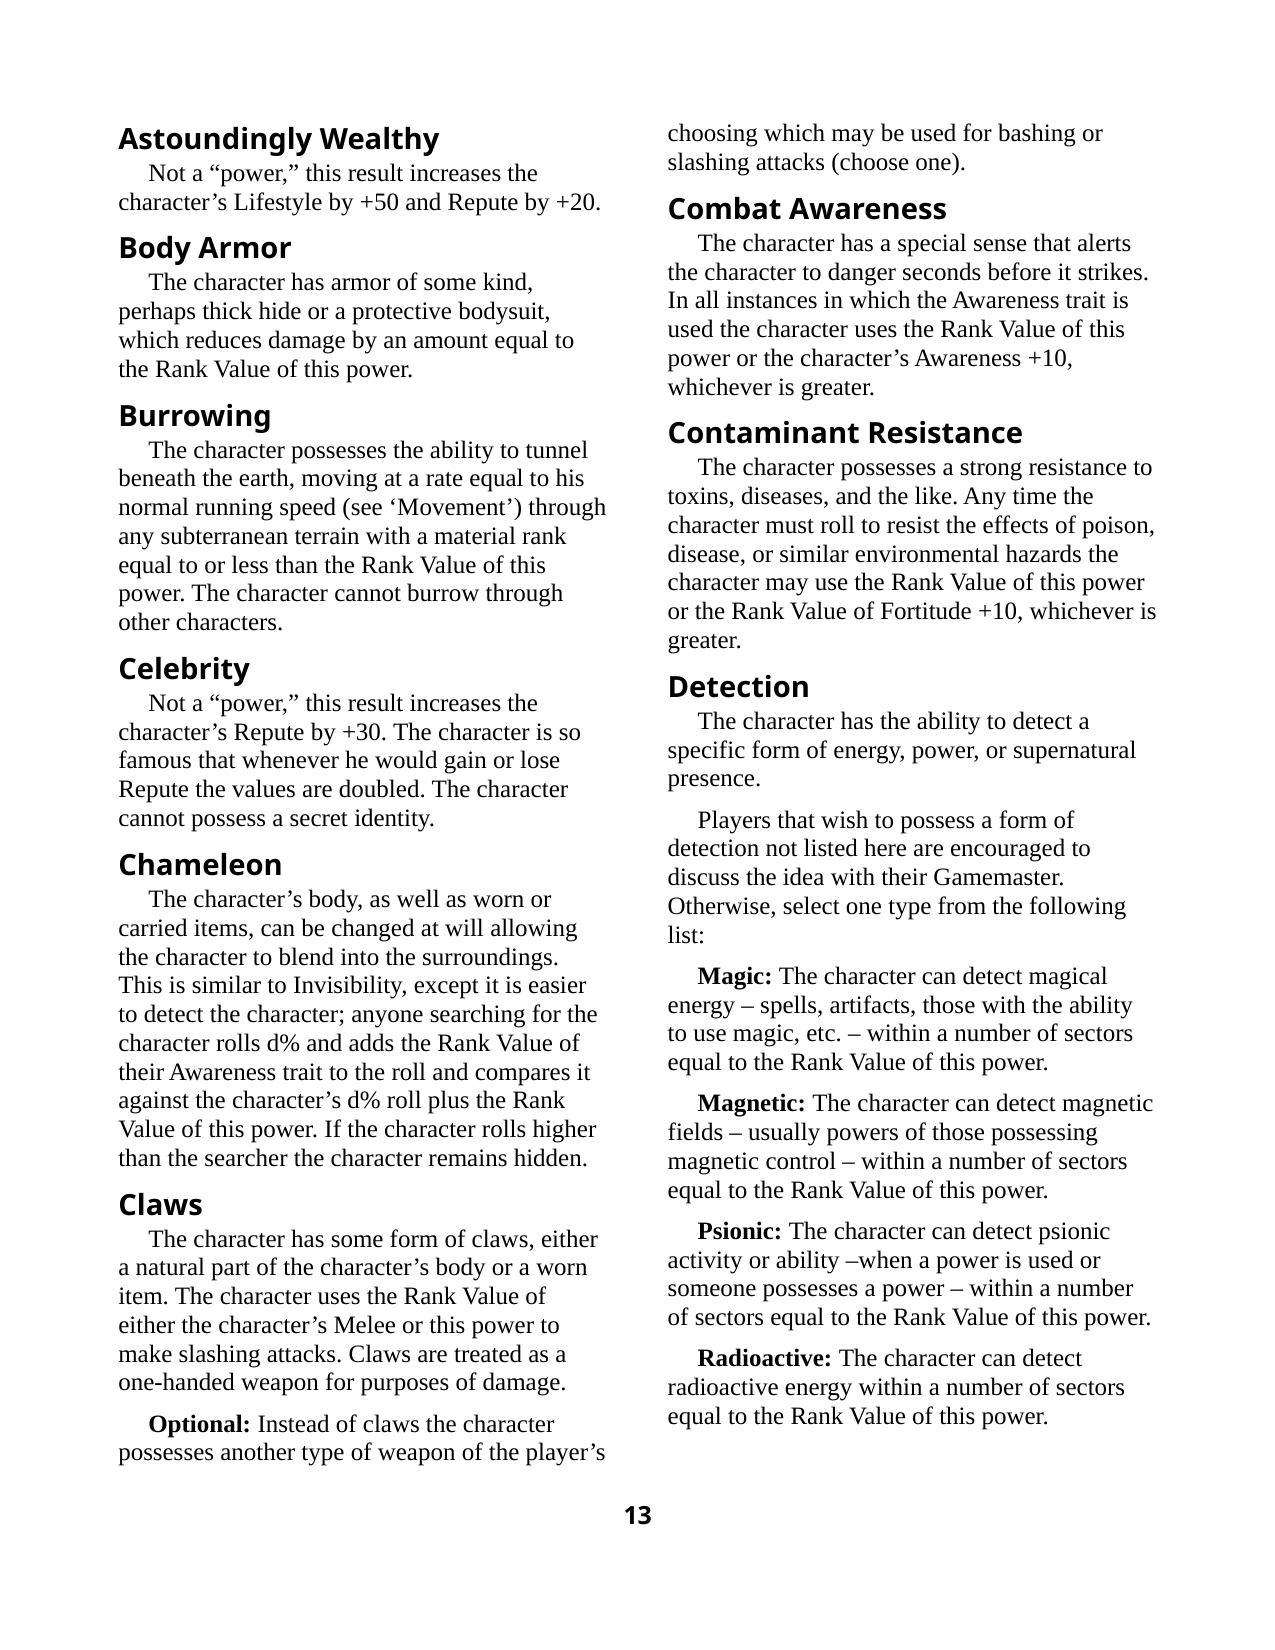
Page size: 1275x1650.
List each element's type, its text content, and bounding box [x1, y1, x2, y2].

subtitle Burrowing [118, 395, 607, 435]
text Players that wish to possess a form of detection not listed here are encouraged to discuss the idea with their Gamemaster. Otherwise, select one type from the following list: [667, 805, 1157, 948]
subtitle Combat Awareness [667, 188, 1157, 228]
subtitle Contaminant Resistance [667, 413, 1157, 452]
subtitle Astoundingly Wealthy [118, 118, 607, 158]
text The character has armor of some kind, perhaps thick hide or a protective bodysuit, which reduces damage by an amount equal to the Rank Value of this power. [118, 267, 607, 382]
text Not a “power,” this result increases the character’s Repute by +30. The character is so famous that whenever he would gain or lose Repute the values are doubled. The character cannot possess a secret identity. [118, 688, 607, 832]
text Psionic: The character can detect psionic activity or ability –when a power is used or someone possesses a power – within a number of sectors equal to the Rank Value of this power. [667, 1216, 1157, 1331]
text The character has a special sense that alerts the character to danger seconds before it strikes. In all instances in which the Awareness trait is used the character uses the Rank Value of this power or the character’s Awareness +10, whichever is greater. [667, 228, 1157, 400]
subtitle Claws [118, 1184, 607, 1224]
text The character possesses a strong resistance to toxins, diseases, and the like. Any time the character must roll to resist the effects of poison, disease, or similar environmental hazards the character may use the Rank Value of this power or the Rank Value of Fortitude +10, whichever is greater. [667, 452, 1157, 654]
text Radioactive: The character can detect radioactive energy within a number of sectors equal to the Rank Value of this power. [667, 1343, 1157, 1430]
text Magic: The character can detect magical energy – spells, artifacts, those with the ability to use magic, etc. – within a number of sectors equal to the Rank Value of this power. [667, 961, 1157, 1076]
subtitle Body Armor [118, 228, 607, 267]
text Magnetic: The character can detect magnetic fields – usually powers of those possessing magnetic control – within a number of sectors equal to the Rank Value of this power. [667, 1088, 1157, 1203]
subtitle Detection [667, 666, 1157, 706]
text Optional: Instead of claws the character possesses another type of weapon of the player’s [118, 1409, 607, 1466]
text The character’s body, as well as worn or carried items, can be changed at will allowing the character to blend into the surroundings. This is similar to Invisibility, except it is easier to detect the character; anyone searching for the character rolls d% and adds the Rank Value of their Awareness trait to the roll and compares it against the character’s d% roll plus the Rank Value of this power. If the character rolls higher than the searcher the character remains hidden. [118, 884, 607, 1172]
text The character has some form of claws, either a natural part of the character’s body or a worn item. The character uses the Rank Value of either the character’s Melee or this power to make slashing attacks. Claws are treated as a one-handed weapon for purposes of damage. [118, 1224, 607, 1396]
text The character has the ability to detect a specific form of energy, power, or supernatural presence. [667, 706, 1157, 792]
text The character possesses the ability to tunnel beneath the earth, moving at a rate equal to his normal running speed (see ‘Movement’) through any subterranean terrain with a material rank equal to or less than the Rank Value of this power. The character cannot burrow through other characters. [118, 435, 607, 636]
text Not a “power,” this result increases the character’s Lifestyle by +50 and Repute by +20. [118, 158, 607, 215]
text choosing which may be used for bashing or slashing attacks (choose one). [667, 118, 1157, 176]
subtitle Chameleon [118, 844, 607, 884]
subtitle Celebrity [118, 648, 607, 688]
